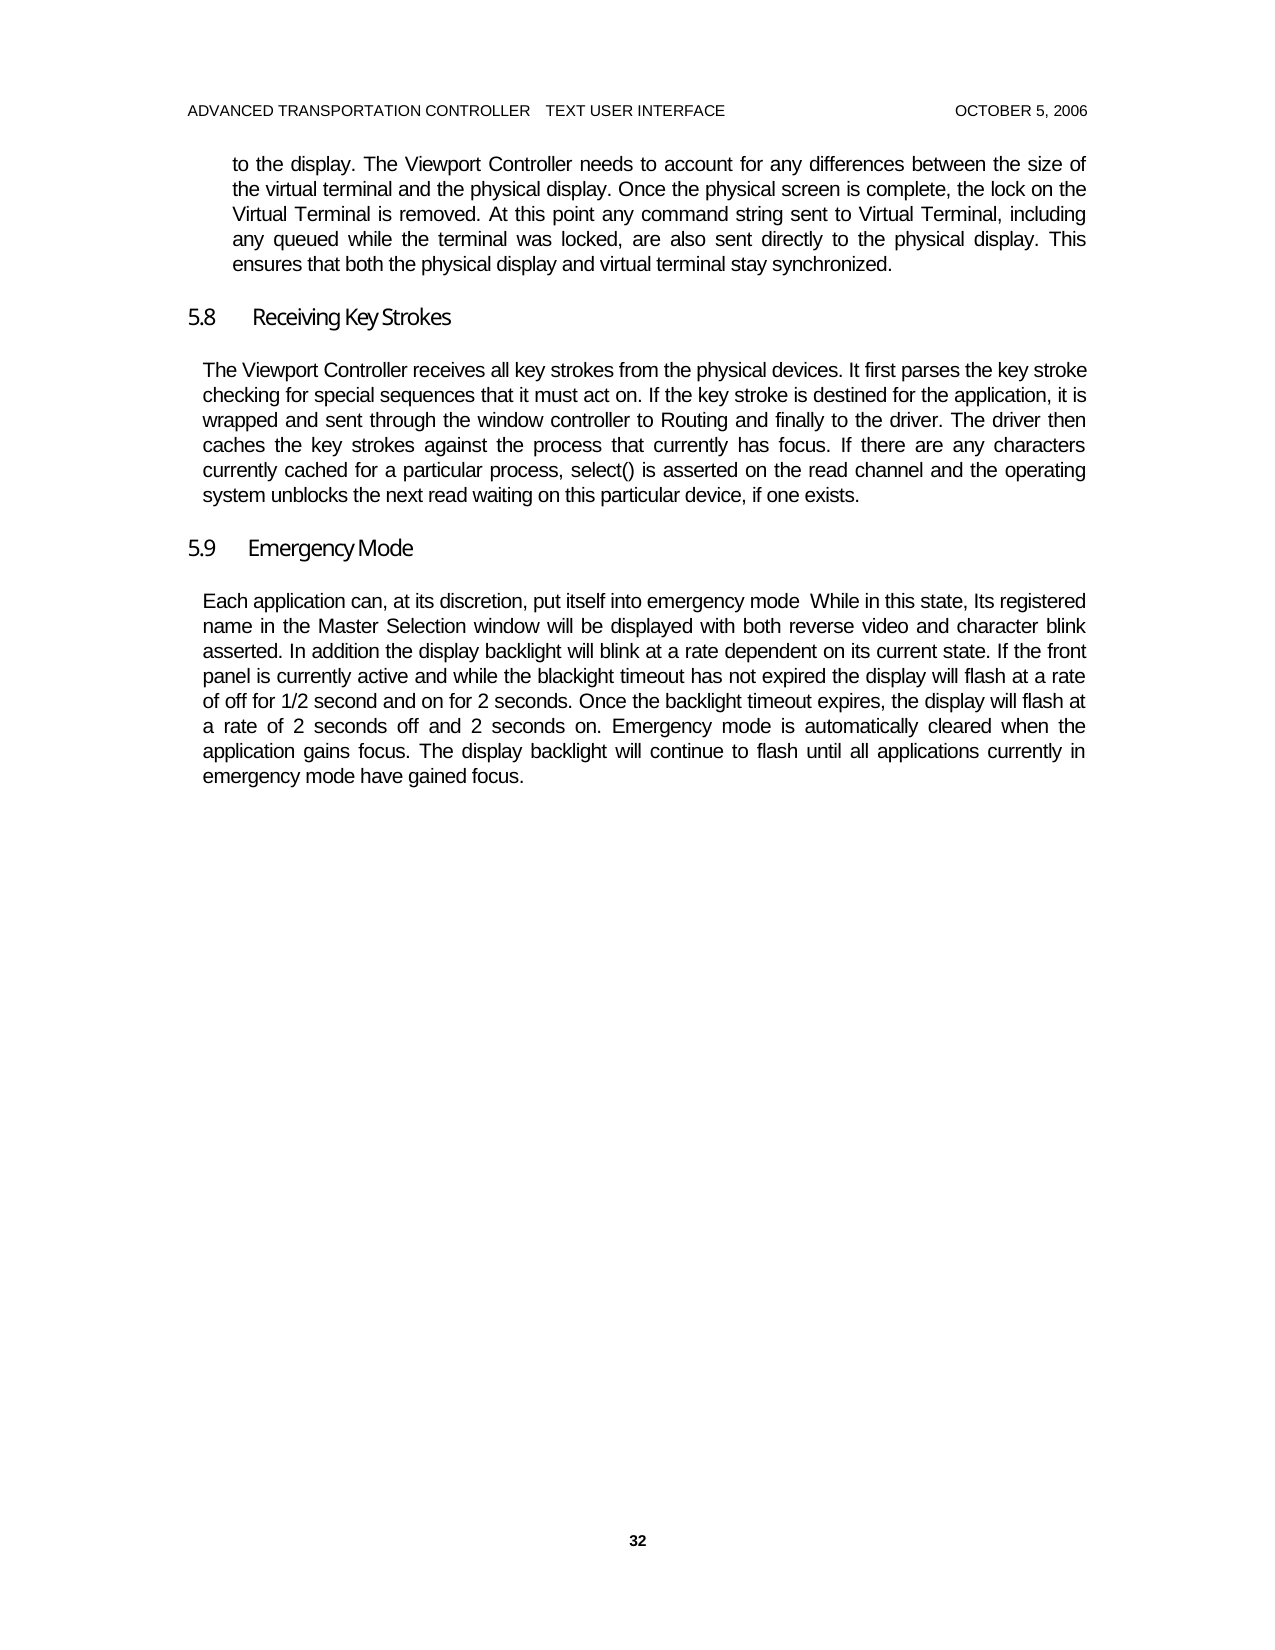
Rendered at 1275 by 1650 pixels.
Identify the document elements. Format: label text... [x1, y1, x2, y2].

subtitle Receiving Key Strokes [187, 301, 1087, 332]
text Each application can, at its discretion, put itself into emergency mode While in this state, Its registered name in the Master Selection window will be displayed with both reverse video and character blink asserted. In addition the display backlight will blink at a rate dependent on its current state. If the front panel is currently active and while the blackight timeout has not expired the display will flash at a rate of off for 1/2 second and on for 2 seconds. Once the backlight timeout expires, the display will flash at a rate of 2 seconds off and 2 seconds on. Emergency mode is automatically cleared when the application gains focus. The display backlight will continue to flash until all applications currently in emergency mode have gained focus. [202, 588, 1087, 788]
subtitle Emergency Mode [187, 532, 1087, 563]
text to the display. The Viewport Controller needs to account for any differences between the size of the virtual terminal and the physical display. Once the physical screen is complete, the lock on the Virtual Terminal is removed. At this point any command string sent to Virtual Terminal, including any queued while the terminal was locked, are also sent directly to the physical display. This ensures that both the physical display and virtual terminal stay synchronized. [232, 151, 1087, 276]
text The Viewport Controller receives all key strokes from the physical devices. It first parses the key stroke checking for special sequences that it must act on. If the key stroke is destined for the application, it is wrapped and sent through the window controller to Routing and finally to the driver. The driver then caches the key strokes against the process that currently has focus. If there are any characters currently cached for a particular process, select() is asserted on the read channel and the operating system unblocks the next read waiting on this particular device, if one exists. [202, 357, 1087, 507]
